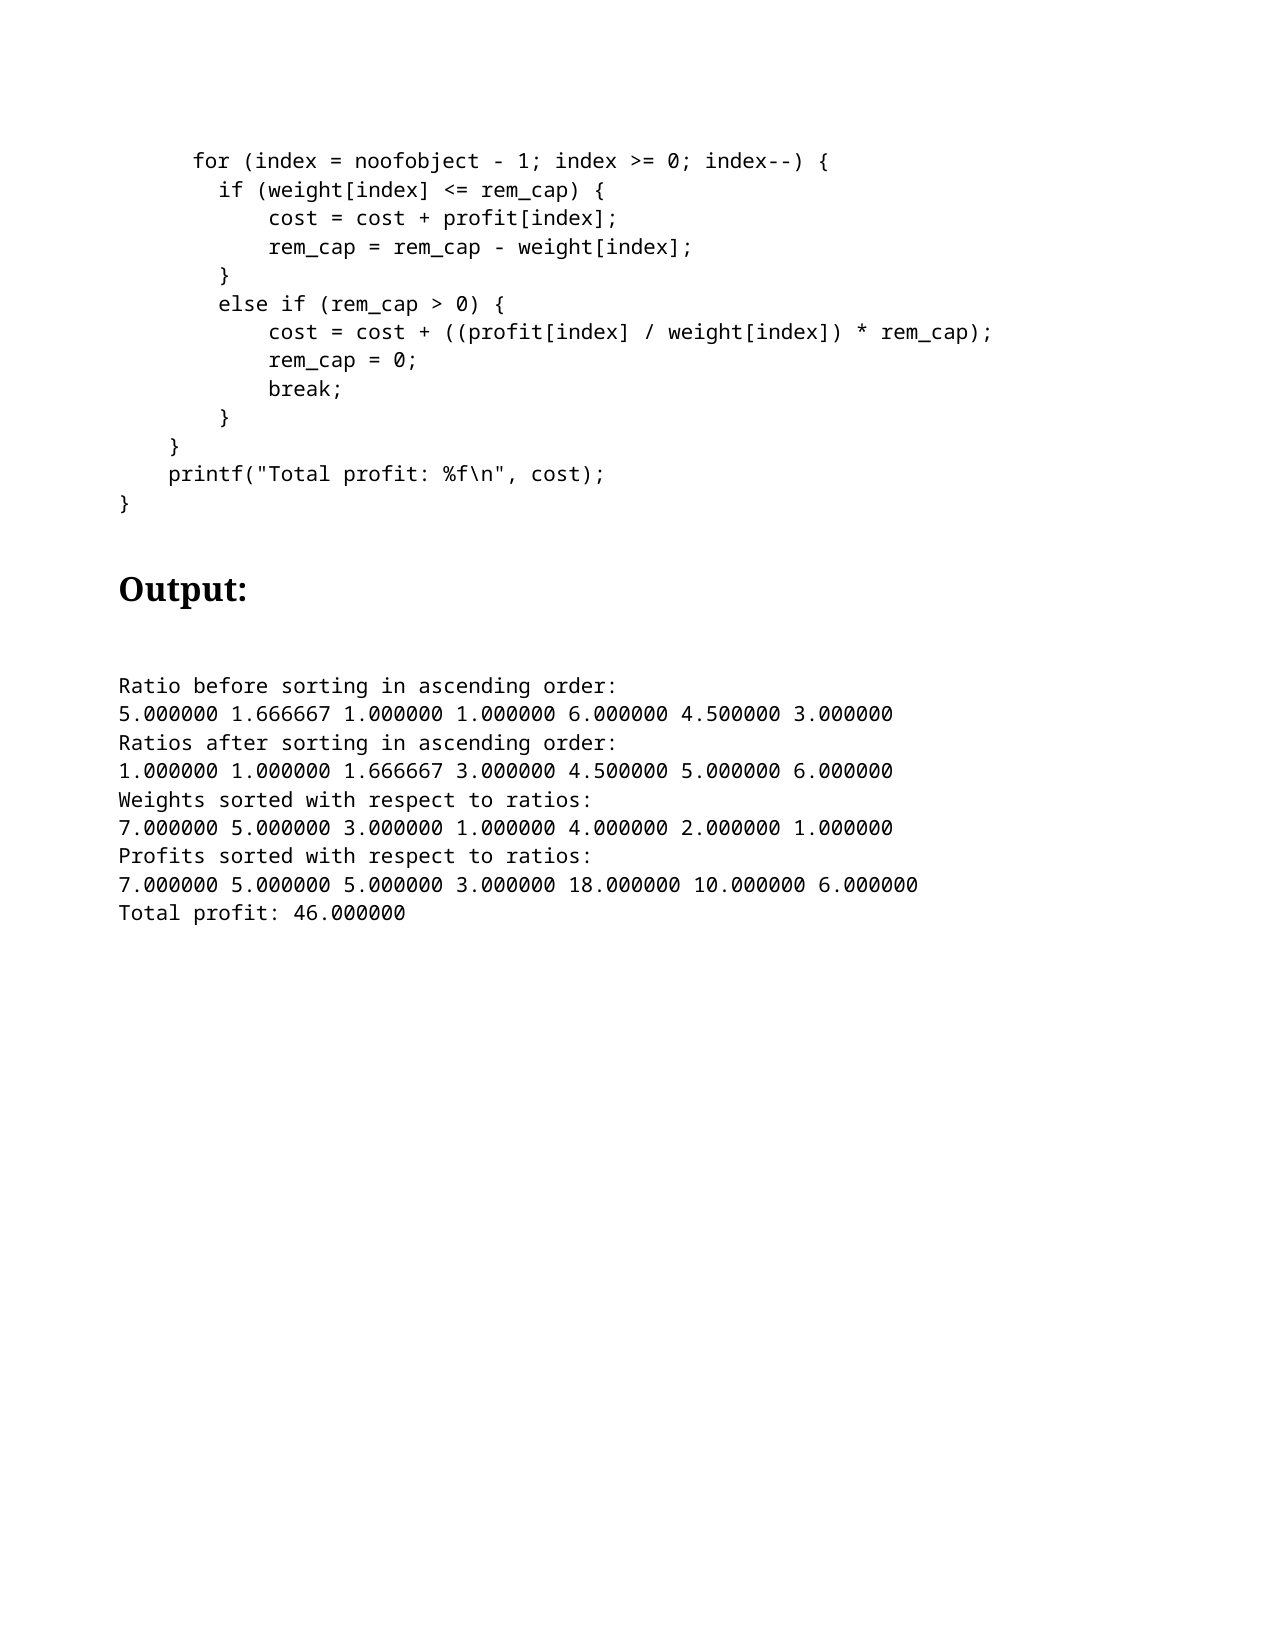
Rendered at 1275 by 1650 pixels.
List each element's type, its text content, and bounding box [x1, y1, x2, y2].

text if (weight[index] <= rem_cap) { [118, 175, 1157, 203]
text Weights sorted with respect to ratios: [118, 785, 1157, 813]
text } [118, 260, 1157, 289]
text 1.000000 1.000000 1.666667 3.000000 4.500000 5.000000 6.000000 [118, 756, 1157, 785]
text printf("Total profit: %f\n", cost); [118, 459, 1157, 488]
text } [118, 488, 1157, 516]
text 7.000000 5.000000 5.000000 3.000000 18.000000 10.000000 6.000000 [118, 870, 1157, 898]
text else if (rem_cap > 0) { [118, 289, 1157, 317]
text Ratio before sorting in ascending order: [118, 671, 1157, 699]
text Profits sorted with respect to ratios: [118, 842, 1157, 870]
text 5.000000 1.666667 1.000000 1.000000 6.000000 4.500000 3.000000 [118, 699, 1157, 728]
text for (index = noofobject - 1; index >= 0; index--) { [118, 147, 1157, 175]
text } [118, 402, 1157, 431]
subtitle Output: [118, 566, 1157, 611]
text 7.000000 5.000000 3.000000 1.000000 4.000000 2.000000 1.000000 [118, 813, 1157, 842]
text } [118, 431, 1157, 459]
text rem_cap = rem_cap - weight[index]; [118, 232, 1157, 260]
text Total profit: 46.000000 [118, 898, 1157, 927]
text cost = cost + ((profit[index] / weight[index]) * rem_cap); [118, 317, 1157, 346]
text rem_cap = 0; [118, 346, 1157, 374]
text break; [118, 374, 1157, 402]
text cost = cost + profit[index]; [118, 203, 1157, 232]
text Ratios after sorting in ascending order: [118, 728, 1157, 756]
